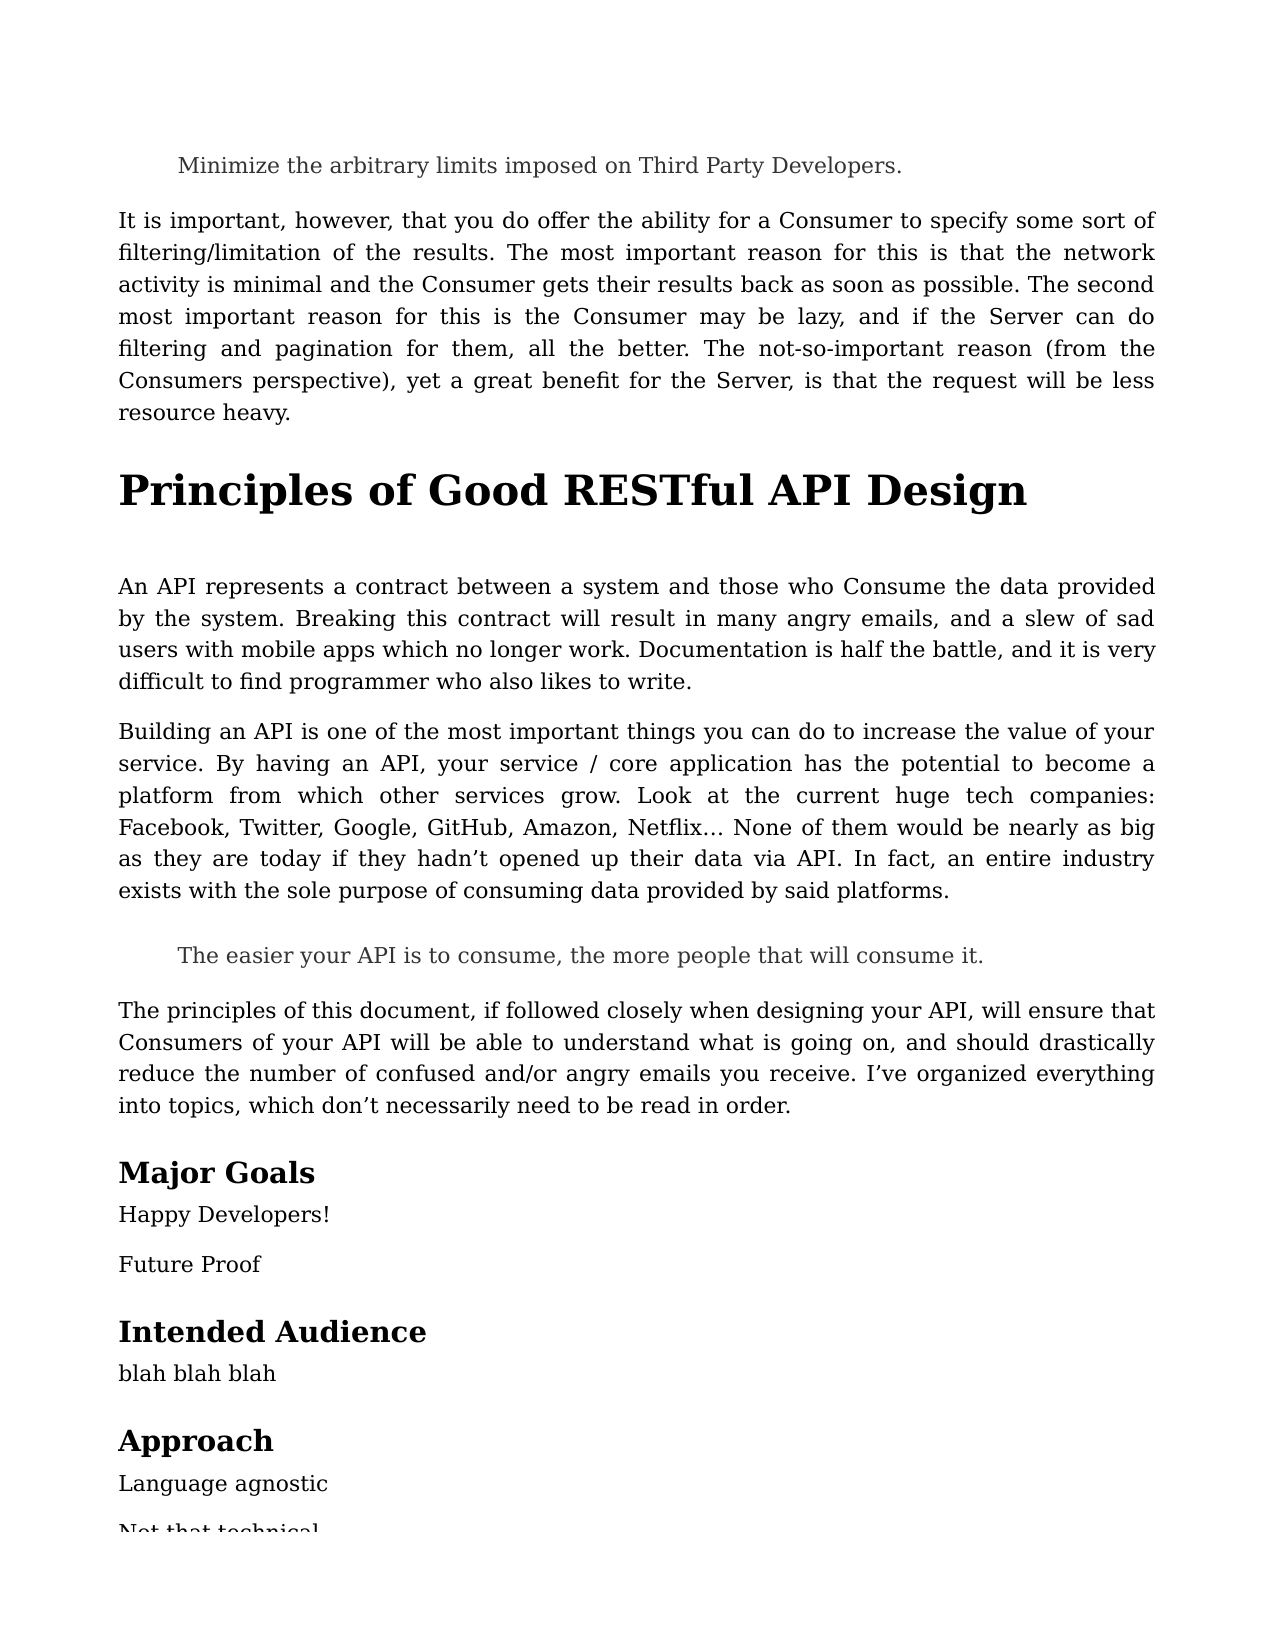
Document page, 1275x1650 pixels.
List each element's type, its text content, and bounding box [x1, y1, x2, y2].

text Minimize the arbitrary limits imposed on Third Party Developers. [177, 153, 1098, 179]
text It is important, however, that you do offer the ability for a Consumer to specify some sort of filtering/limitation of the results. The most important reason for this is that the network activity is minimal and the Consumer gets their results back as soon as possible. The second most important reason for this is the Consumer may be lazy, and if the Server can do filtering and pagination for them, all the better. The not-so-important reason (from the Consumers perspective), yet a great benefit for the Server, is that the request will be less resource heavy. [118, 208, 1157, 425]
